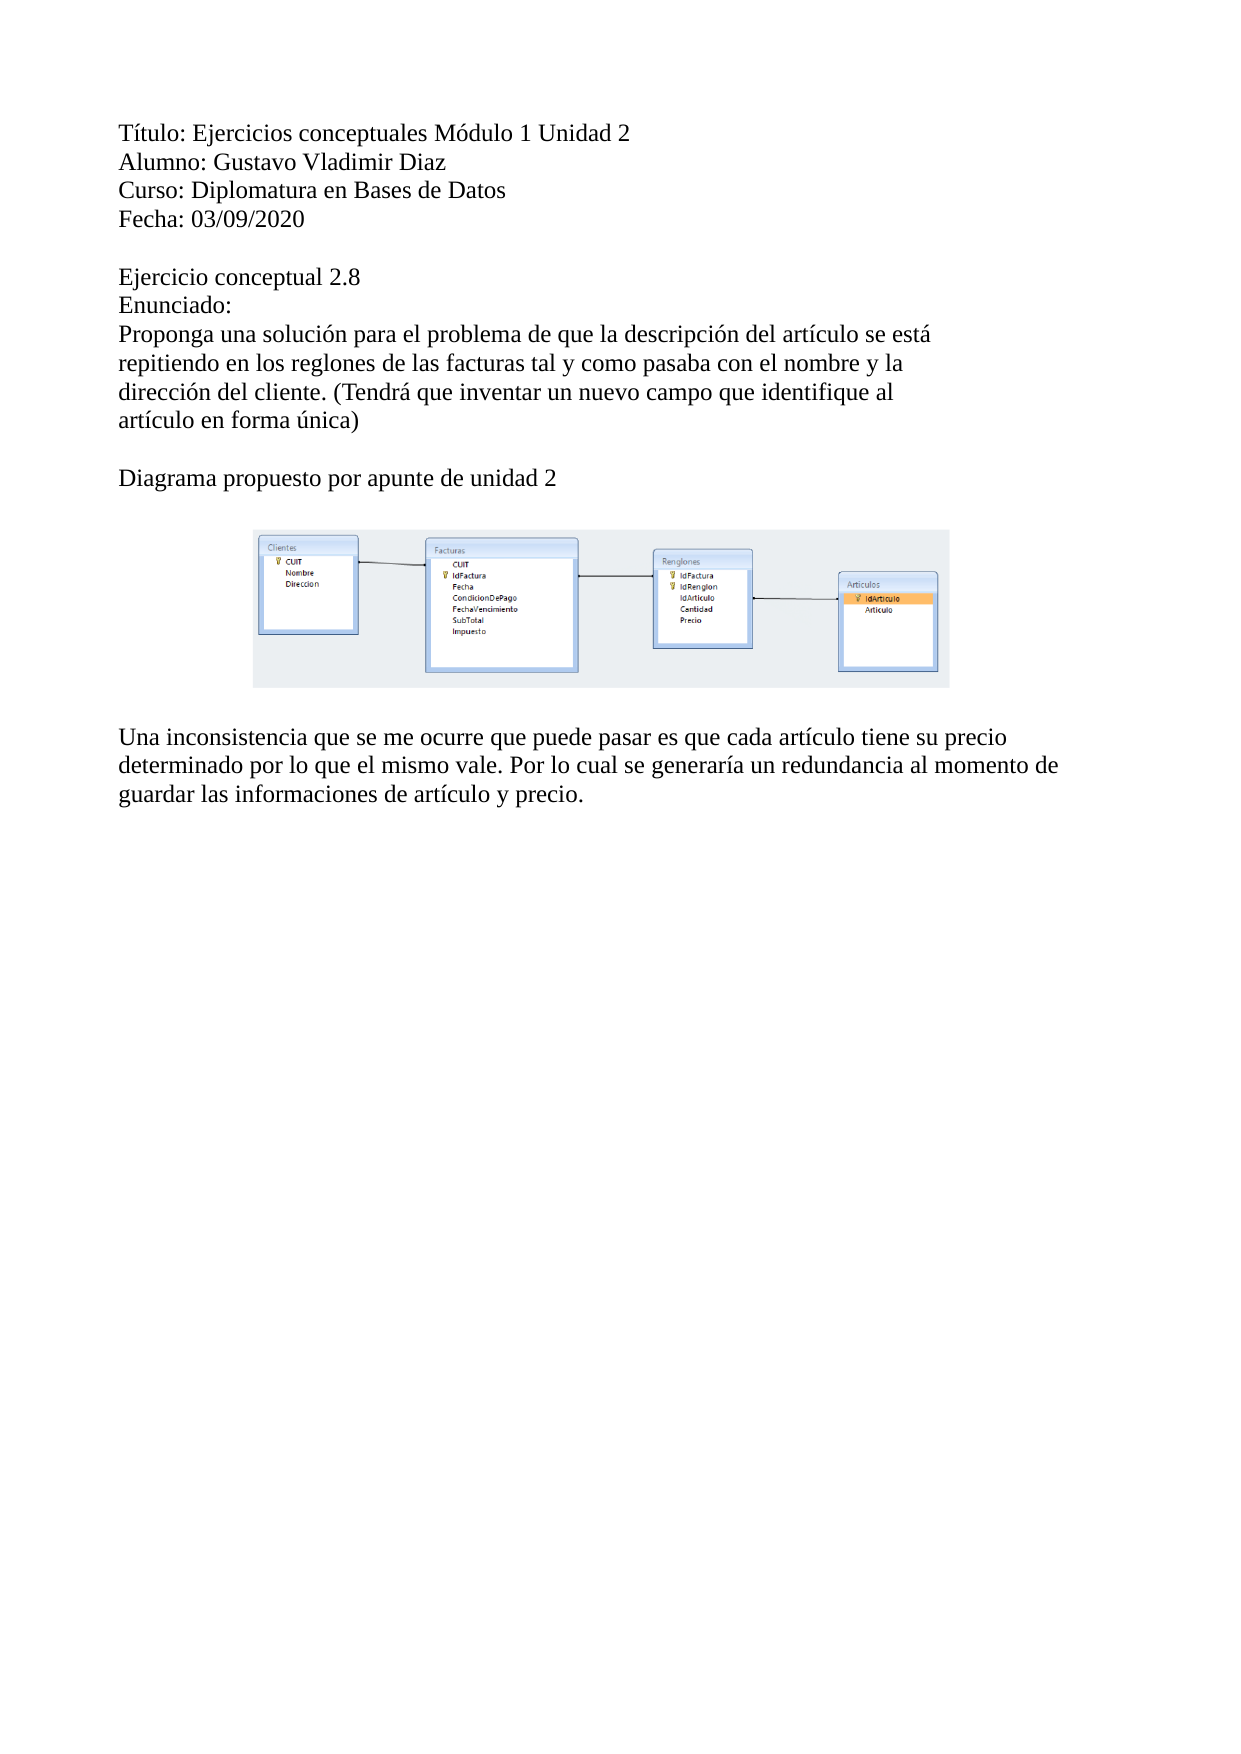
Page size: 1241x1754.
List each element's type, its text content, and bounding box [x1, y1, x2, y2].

picture [234, 518, 960, 700]
text artículo en forma única) [118, 406, 1122, 434]
text Fecha: 03/09/2020 [118, 204, 1122, 233]
text Una inconsistencia que se me ocurre que puede pasar es que cada artículo tiene su precio determinado por lo que el mismo vale. Por lo cual se generaría un redundancia al momento de guardar las informaciones de artículo y precio. [118, 722, 1122, 808]
text Curso: Diplomatura en Bases de Datos [118, 176, 1122, 204]
text dirección del cliente. (Tendrá que inventar un nuevo campo que identifique al [118, 377, 1122, 406]
text Diagrama propuesto por apunte de unidad 2 [118, 463, 1122, 492]
text Enunciado: [118, 291, 1122, 319]
text Alumno: Gustavo Vladimir Diaz [118, 147, 1122, 176]
text Proponga una solución para el problema de que la descripción del artículo se está [118, 319, 1122, 348]
text Título: Ejercicios conceptuales Módulo 1 Unidad 2 [118, 118, 1122, 147]
text repitiendo en los reglones de las facturas tal y como pasaba con el nombre y la [118, 348, 1122, 377]
text Ejercicio conceptual 2.8 [118, 262, 1122, 291]
